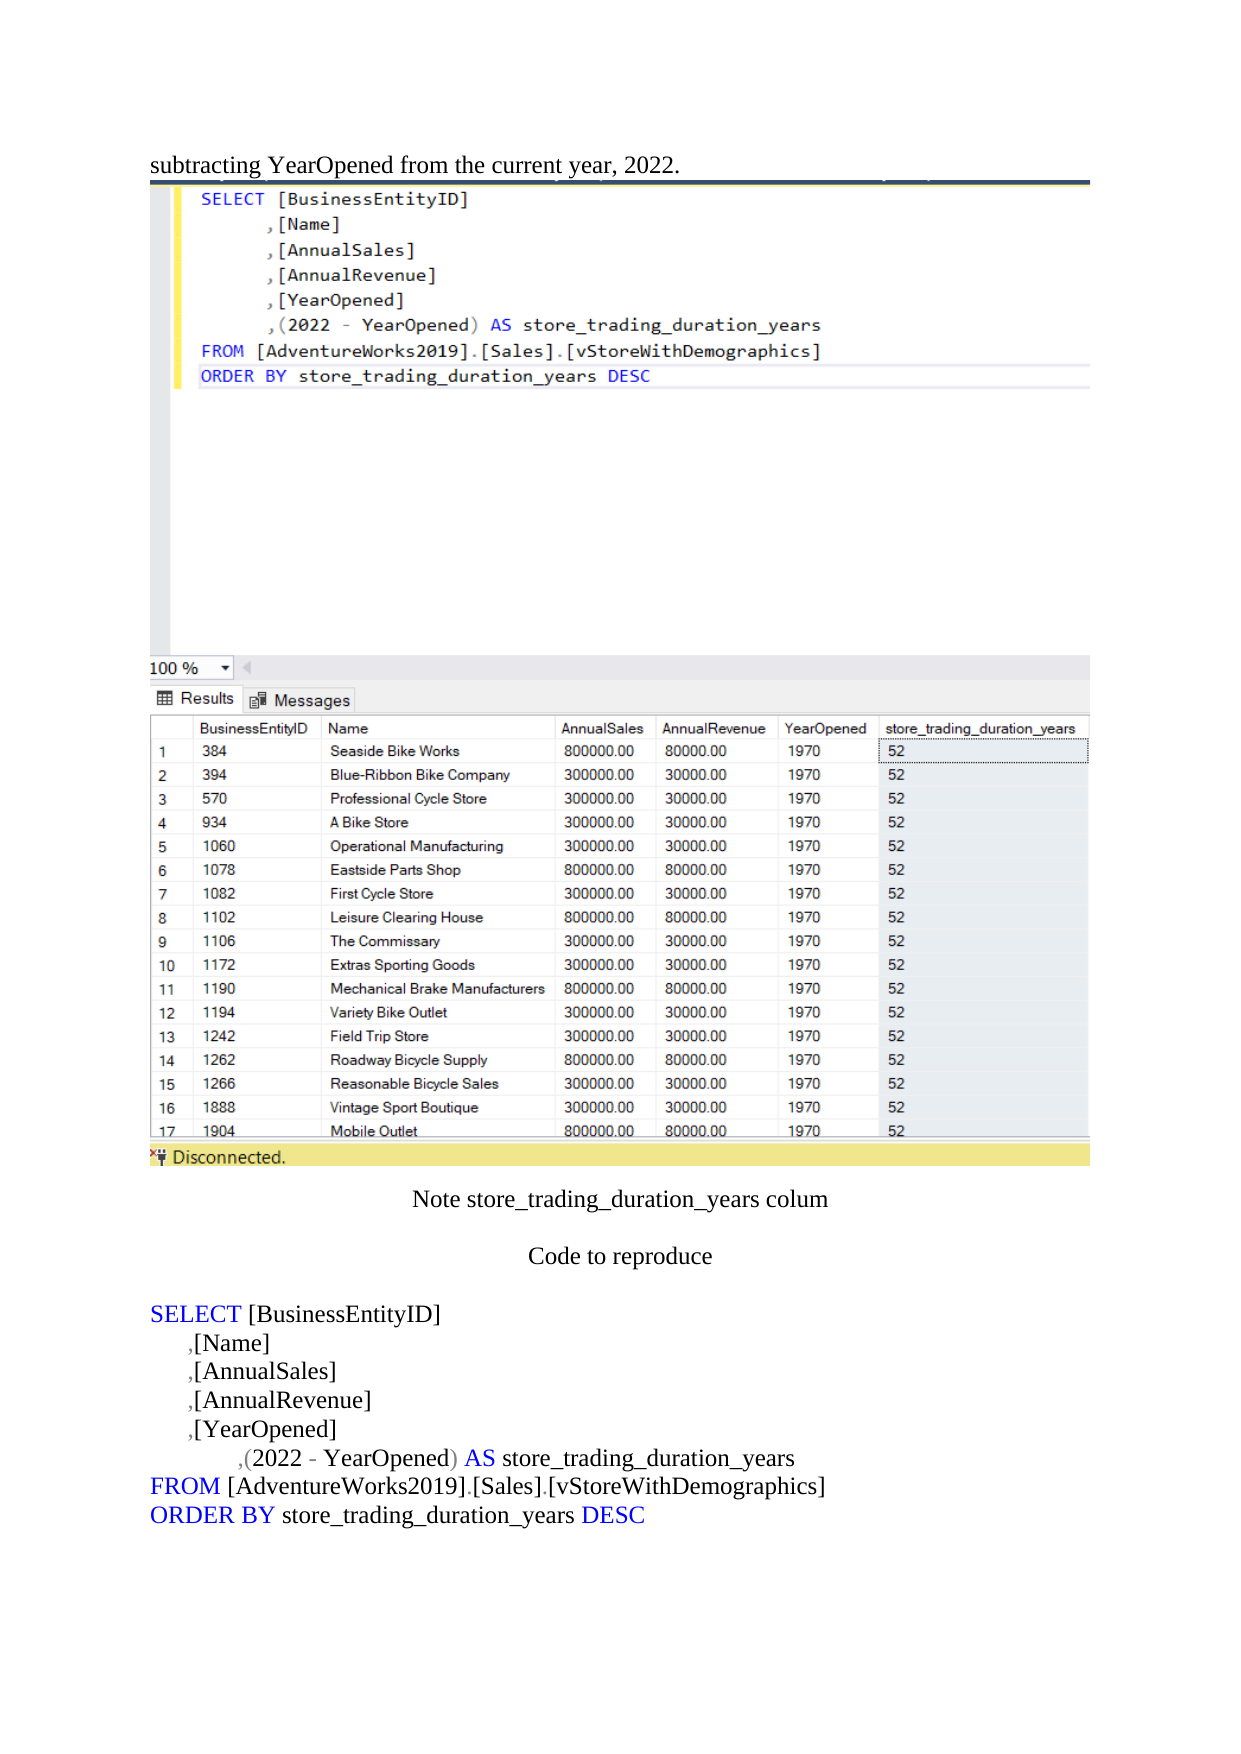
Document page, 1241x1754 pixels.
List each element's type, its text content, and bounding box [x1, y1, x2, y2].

text ,(2022 - YearOpened) AS store_trading_duration_years [150, 1443, 1090, 1471]
text Note store_trading_duration_years colum [150, 1184, 1090, 1213]
text SELECT [BusinessEntityID] [150, 1299, 1090, 1328]
text ORDER BY store_trading_duration_years DESC [150, 1500, 1090, 1529]
text subtracting YearOpened from the current year, 2022. [150, 150, 1090, 180]
text ,[Name] [150, 1328, 1090, 1356]
text Code to reproduce [150, 1241, 1090, 1270]
text ,[YearOpened] [150, 1414, 1090, 1443]
text FROM [AdventureWorks2019].[Sales].[vStoreWithDemographics] [150, 1471, 1090, 1500]
text ,[AnnualRevenue] [150, 1385, 1090, 1414]
text ,[AnnualSales] [150, 1356, 1090, 1385]
